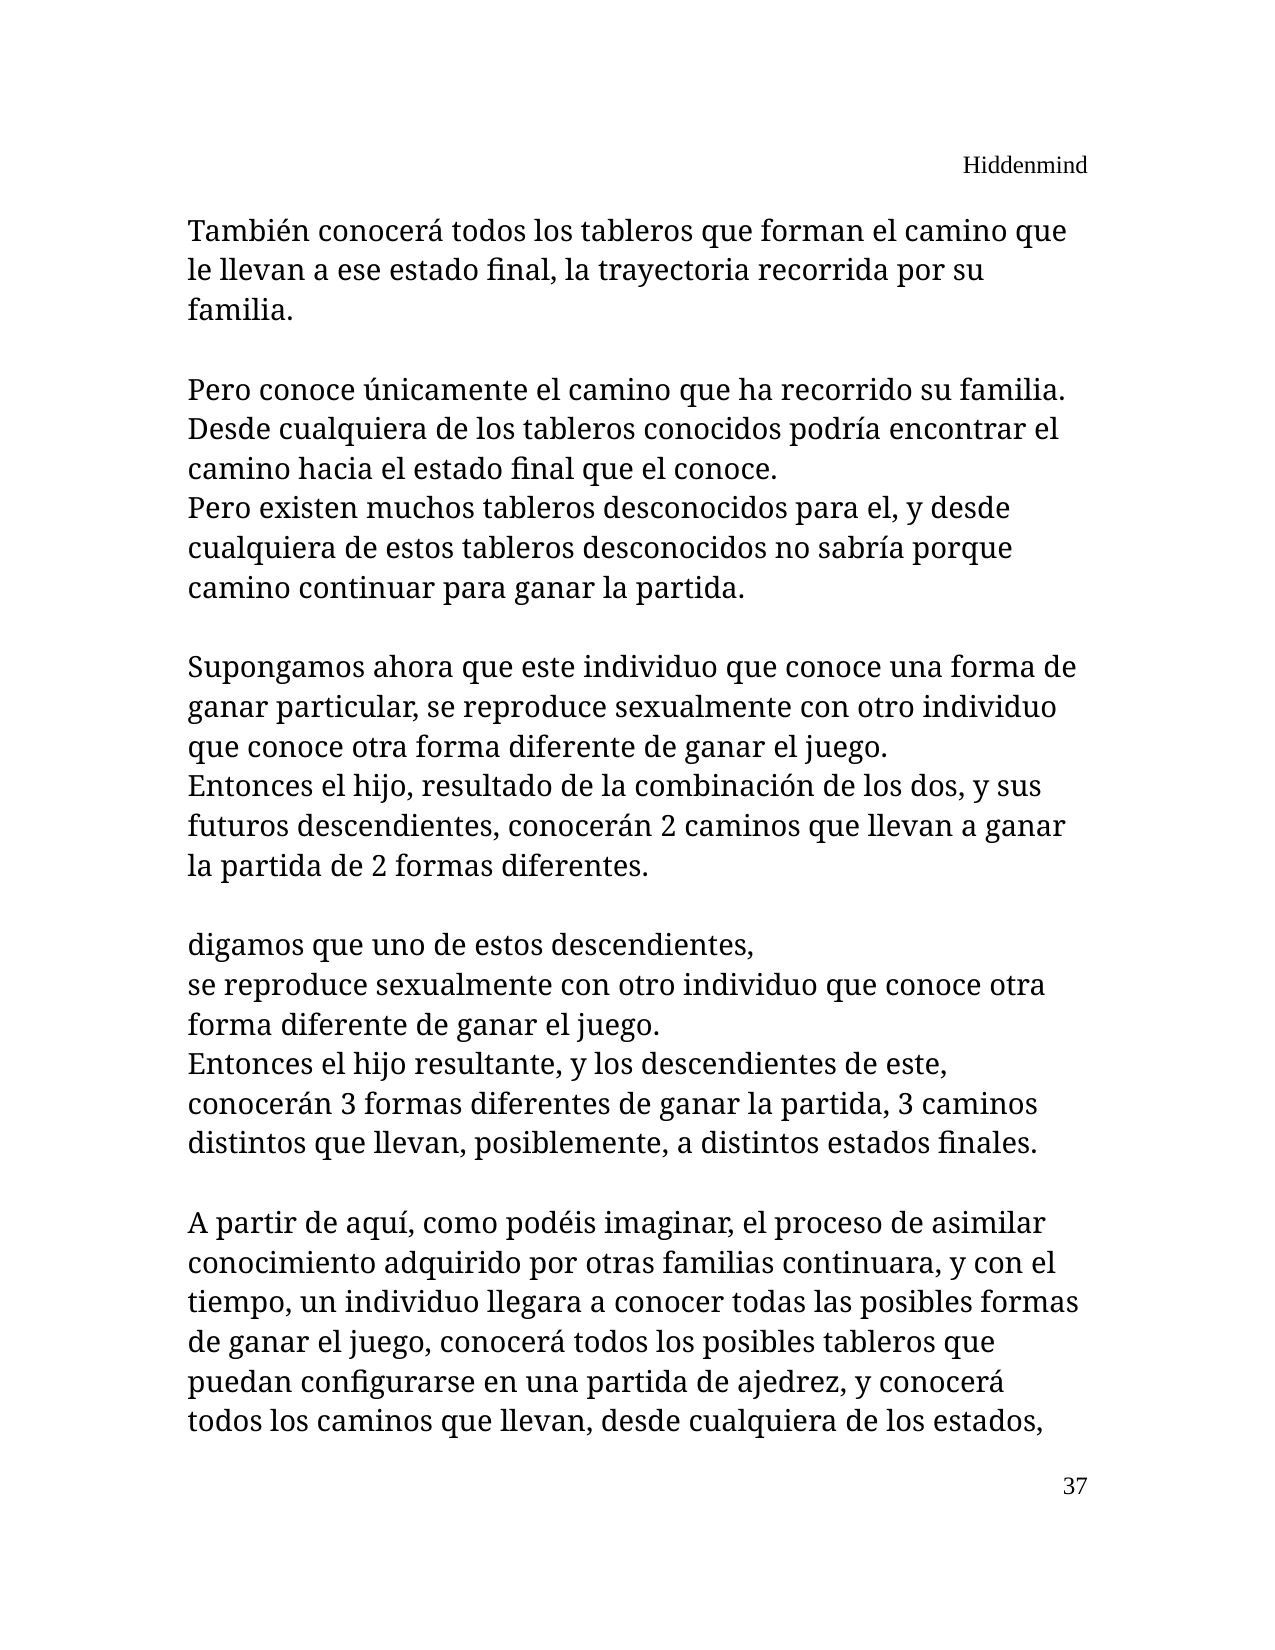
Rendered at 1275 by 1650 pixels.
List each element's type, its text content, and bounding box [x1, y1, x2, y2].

text Supongamos ahora que este individuo que conoce una forma de ganar particular, se reproduce sexualmente con otro individuo que conoce otra forma diferente de ganar el juego. [187, 647, 1087, 766]
text Pero conoce únicamente el camino que ha recorrido su familia. [187, 369, 1087, 408]
text A partir de aquí, como podéis imaginar, el proceso de asimilar conocimiento adquirido por otras familias continuara, y con el tiempo, un individuo llegara a conocer todas las posibles formas de ganar el juego, conocerá todos los posibles tableros que puedan configurarse en una partida de ajedrez, y conocerá todos los caminos que llevan, desde cualquiera de los estados, [187, 1202, 1087, 1440]
text Desde cualquiera de los tableros conocidos podría encontrar el camino hacia el estado final que el conoce. [187, 408, 1087, 488]
text Entonces el hijo, resultado de la combinación de los dos, y sus futuros descendientes, conocerán 2 caminos que llevan a ganar la partida de 2 formas diferentes. [187, 766, 1087, 885]
text Pero existen muchos tableros desconocidos para el, y desde cualquiera de estos tableros desconocidos no sabría porque camino continuar para ganar la partida. [187, 488, 1087, 607]
text digamos que uno de estos descendientes, [187, 924, 1087, 964]
text se reproduce sexualmente con otro individuo que conoce otra forma diferente de ganar el juego. [187, 964, 1087, 1043]
text También conocerá todos los tableros que forman el camino que le llevan a ese estado final, la trayectoria recorrida por su familia. [187, 210, 1087, 329]
text Entonces el hijo resultante, y los descendientes de este, conocerán 3 formas diferentes de ganar la partida, 3 caminos distintos que llevan, posiblemente, a distintos estados finales. [187, 1043, 1087, 1162]
